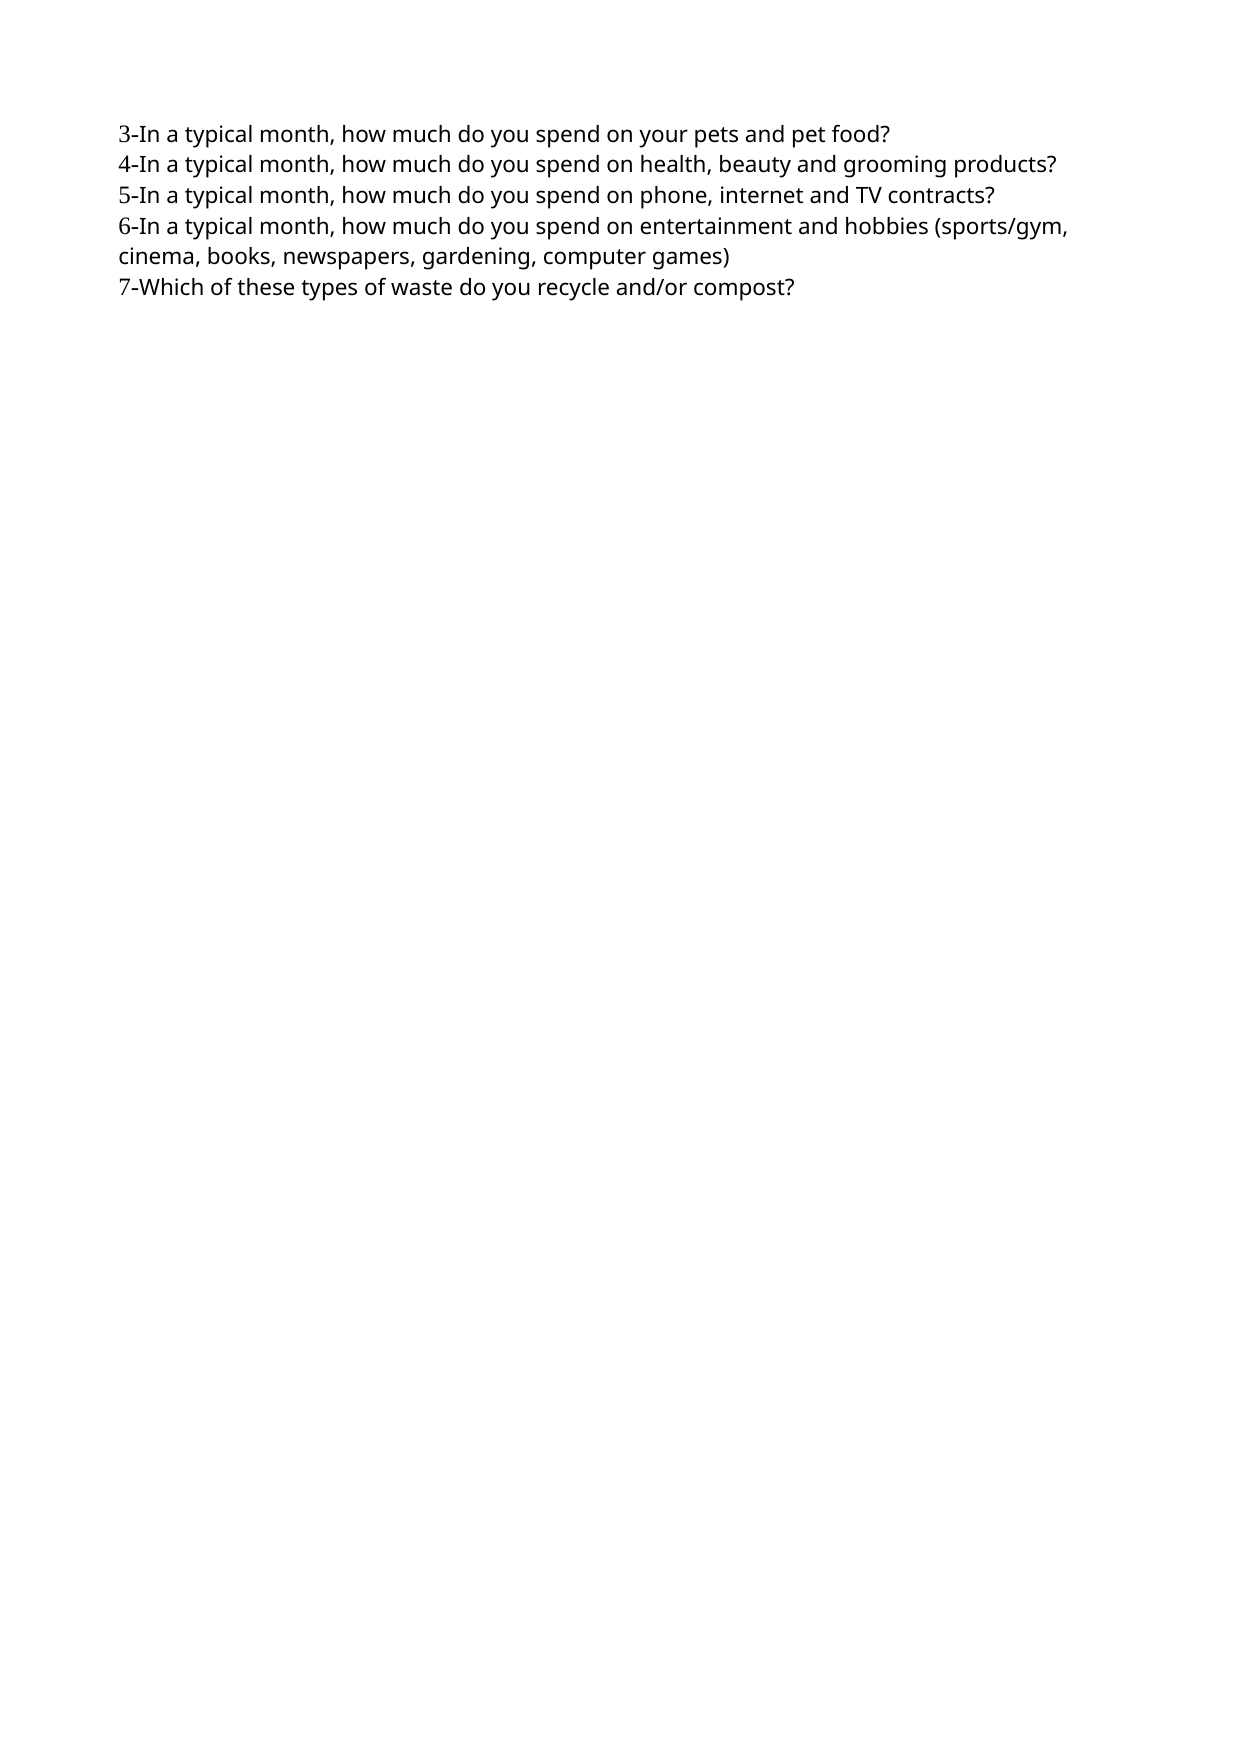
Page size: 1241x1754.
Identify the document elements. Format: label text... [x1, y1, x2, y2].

text 4-In a typical month, how much do you spend on health, beauty and grooming products? [118, 149, 1122, 179]
text 6-In a typical month, how much do you spend on entertainment and hobbies (sports/gym, cinema, books, newspapers, gardening, computer games) [118, 210, 1122, 271]
text 3-In a typical month, how much do you spend on your pets and pet food? [118, 118, 1122, 149]
text 7-Which of these types of waste do you recycle and/or compost? [118, 271, 1122, 302]
text 5-In a typical month, how much do you spend on phone, internet and TV contracts? [118, 179, 1122, 210]
